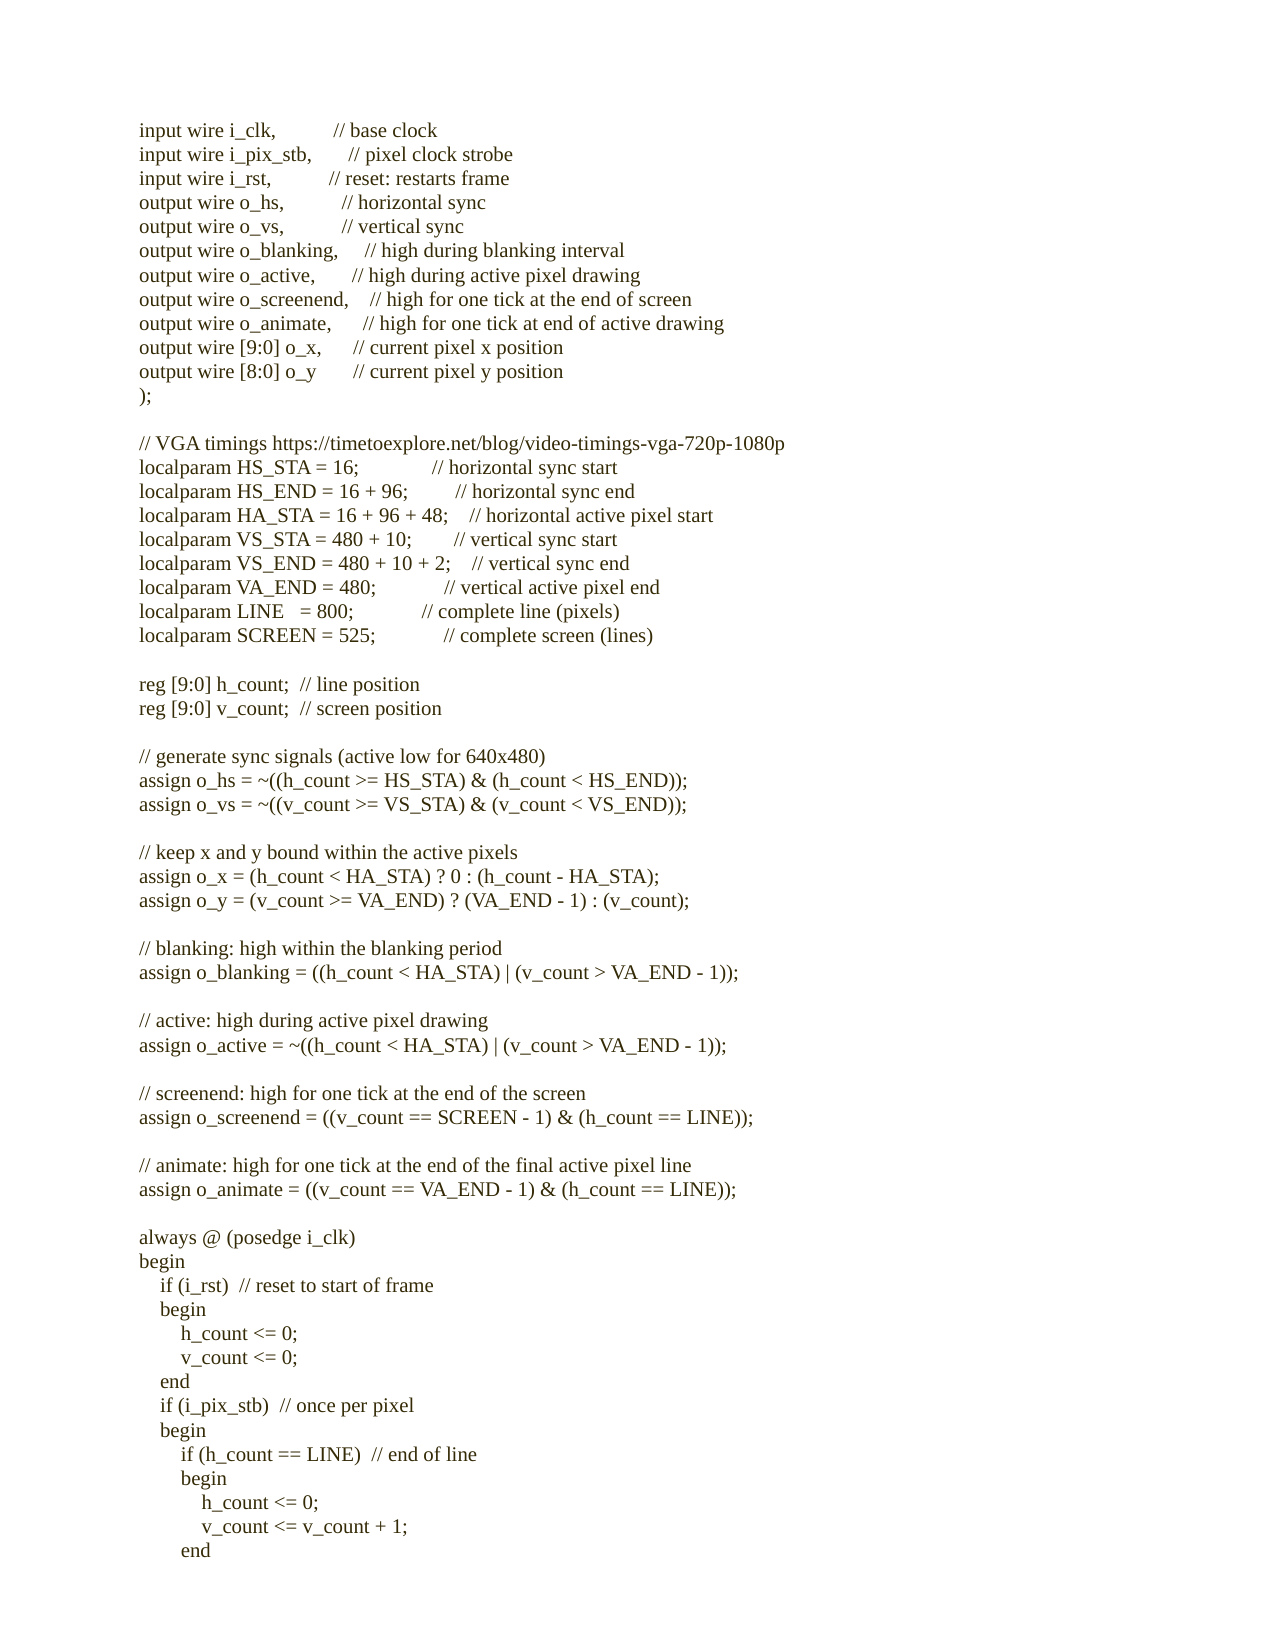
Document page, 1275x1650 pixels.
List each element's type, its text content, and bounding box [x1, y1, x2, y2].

text // VGA timings https://timetoexplore.net/blog/video-timings-vga-720p-1080p [118, 431, 1211, 455]
text reg [9:0] v_count; // screen position [118, 696, 1211, 720]
text output wire o_active, // high during active pixel drawing [118, 262, 1211, 287]
text output wire [9:0] o_x, // current pixel x position [118, 335, 1211, 359]
text if (i_pix_stb) // once per pixel [118, 1393, 1211, 1417]
text // active: high during active pixel drawing [118, 1008, 1211, 1032]
text begin [118, 1249, 1211, 1273]
text h_count <= 0; [118, 1321, 1211, 1345]
text assign o_x = (h_count < HA_STA) ? 0 : (h_count - HA_STA); [118, 864, 1211, 888]
text assign o_hs = ~((h_count >= HS_STA) & (h_count < HS_END)); [118, 768, 1211, 792]
text if (h_count == LINE) // end of line [118, 1442, 1211, 1466]
text // animate: high for one tick at the end of the final active pixel line [118, 1153, 1211, 1177]
text assign o_blanking = ((h_count < HA_STA) | (v_count > VA_END - 1)); [118, 960, 1211, 984]
text input wire i_pix_stb, // pixel clock strobe [118, 142, 1211, 166]
text localparam LINE = 800; // complete line (pixels) [118, 599, 1211, 623]
text assign o_active = ~((h_count < HA_STA) | (v_count > VA_END - 1)); [118, 1032, 1211, 1057]
text assign o_animate = ((v_count == VA_END - 1) & (h_count == LINE)); [118, 1177, 1211, 1201]
text begin [118, 1417, 1211, 1442]
text assign o_vs = ~((v_count >= VS_STA) & (v_count < VS_END)); [118, 792, 1211, 816]
text localparam HS_END = 16 + 96; // horizontal sync end [118, 479, 1211, 503]
text output wire o_animate, // high for one tick at end of active drawing [118, 311, 1211, 335]
text assign o_y = (v_count >= VA_END) ? (VA_END - 1) : (v_count); [118, 888, 1211, 912]
text localparam HA_STA = 16 + 96 + 48; // horizontal active pixel start [118, 503, 1211, 527]
text ); [118, 383, 1211, 407]
text localparam HS_STA = 16; // horizontal sync start [118, 455, 1211, 479]
text begin [118, 1297, 1211, 1321]
text output wire o_vs, // vertical sync [118, 214, 1211, 238]
text localparam VA_END = 480; // vertical active pixel end [118, 575, 1211, 599]
text // screenend: high for one tick at the end of the screen [118, 1081, 1211, 1105]
text if (i_rst) // reset to start of frame [118, 1273, 1211, 1297]
text end [118, 1369, 1211, 1393]
text output wire o_screenend, // high for one tick at the end of screen [118, 287, 1211, 311]
text always @ (posedge i_clk) [118, 1225, 1211, 1249]
text output wire o_hs, // horizontal sync [118, 190, 1211, 214]
text reg [9:0] h_count; // line position [118, 672, 1211, 696]
text // blanking: high within the blanking period [118, 936, 1211, 960]
text v_count <= 0; [118, 1345, 1211, 1369]
text begin [118, 1466, 1211, 1490]
text localparam VS_STA = 480 + 10; // vertical sync start [118, 527, 1211, 551]
text input wire i_clk, // base clock [118, 118, 1211, 142]
text // generate sync signals (active low for 640x480) [118, 744, 1211, 768]
text localparam SCREEN = 525; // complete screen (lines) [118, 623, 1211, 647]
text end [118, 1538, 1211, 1562]
text v_count <= v_count + 1; [118, 1514, 1211, 1538]
text input wire i_rst, // reset: restarts frame [118, 166, 1211, 190]
text // keep x and y bound within the active pixels [118, 840, 1211, 864]
text assign o_screenend = ((v_count == SCREEN - 1) & (h_count == LINE)); [118, 1105, 1211, 1129]
text localparam VS_END = 480 + 10 + 2; // vertical sync end [118, 551, 1211, 575]
text output wire [8:0] o_y // current pixel y position [118, 359, 1211, 383]
text h_count <= 0; [118, 1490, 1211, 1514]
text output wire o_blanking, // high during blanking interval [118, 238, 1211, 262]
